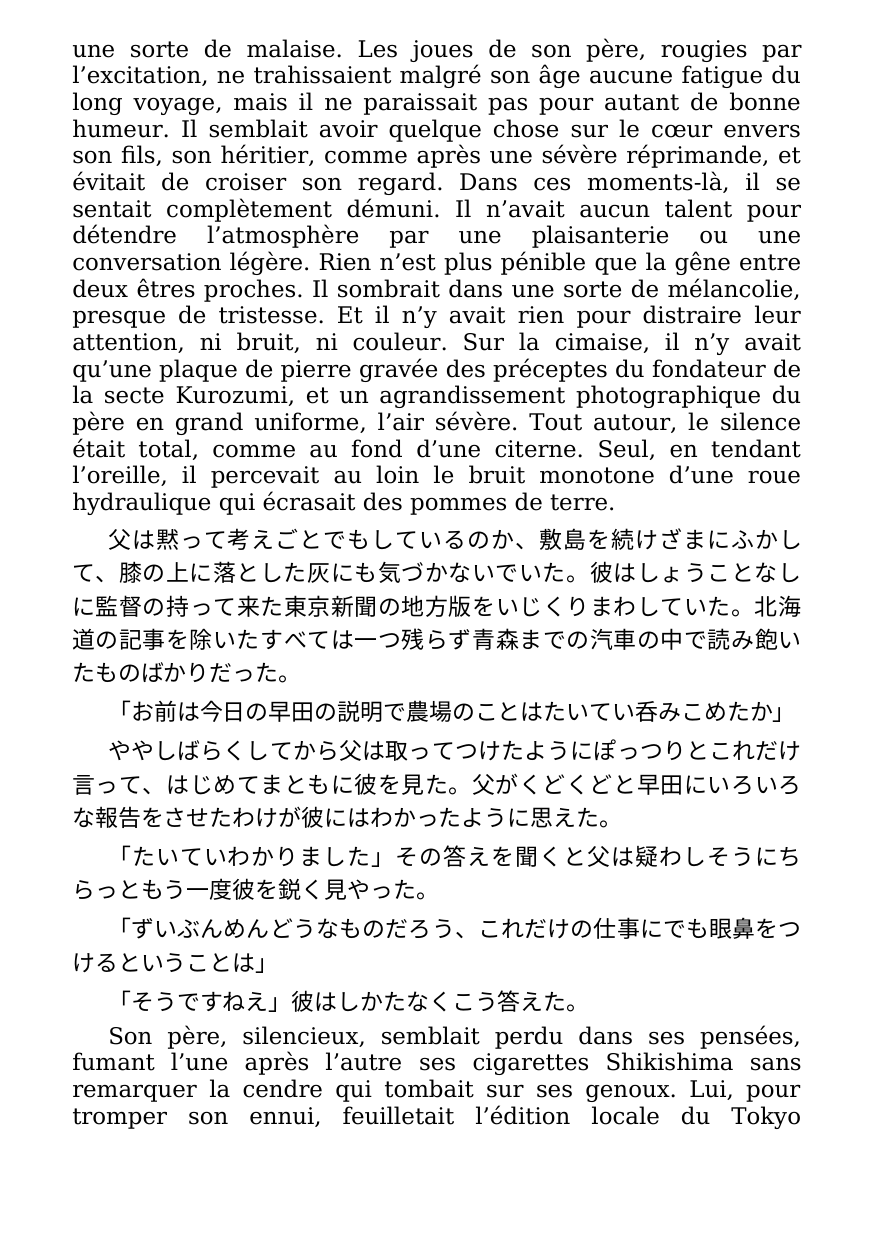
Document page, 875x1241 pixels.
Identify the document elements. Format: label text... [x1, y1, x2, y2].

text 「お前は今日の早田の説明で農場のことはたいてい呑みこめたか」 [72, 694, 802, 727]
text 「そうですねえ」彼はしかたなくこう答えた。 [72, 984, 802, 1017]
text 「ずいぶんめんどうなものだろう、これだけの仕事にでも眼鼻をつけるということは」 [72, 911, 802, 978]
text 父は黙って考えごとでもしているのか、敷島を続けざまにふかして、膝の上に落とした灰にも気づかないでいた。彼はしょうことなしに監督の持って来た東京新聞の地方版をいじくりまわしていた。北海道の記事を除いたすべては一つ残らず青森までの汽車の中で読み飽いたものばかりだった。 [72, 522, 802, 688]
text 「たいていわかりました」その答えを聞くと父は疑わしそうにちらっともう一度彼を鋭く見やった。 [72, 839, 802, 905]
text Son père, silencieux, semblait perdu dans ses pensées, fumant l’une après l’autre ses cigarettes Shikishima sans remarquer la cendre qui tombait sur ses genoux. Lui, pour tromper son ennui, feuilletait l’édition locale du Tokyo [72, 1023, 802, 1129]
text une sorte de malaise. Les joues de son père, rougies par l’excitation, ne trahissaient malgré son âge aucune fatigue du long voyage, mais il ne paraissait pas pour autant de bonne humeur. Il semblait avoir quelque chose sur le cœur envers son fils, son héritier, comme après une sévère réprimande, et évitait de croiser son regard. Dans ces moments-là, il se sentait complètement démuni. Il n’avait aucun talent pour détendre l’atmosphère par une plaisanterie ou une conversation légère. Rien n’est plus pénible que la gêne entre deux êtres proches. Il sombrait dans une sorte de mélancolie, presque de tristesse. Et il n’y avait rien pour distraire leur attention, ni bruit, ni couleur. Sur la cimaise, il n’y avait qu’une plaque de pierre gravée des préceptes du fondateur de la secte Kurozumi, et un agrandissement photographique du père en grand uniforme, l’air sévère. Tout autour, le silence était total, comme au fond d’une citerne. Seul, en tendant l’oreille, il percevait au loin le bruit monotone d’une roue hydraulique qui écrasait des pommes de terre. [72, 36, 802, 516]
text ややしばらくしてから父は取ってつけたようにぽっつりとこれだけ言って、はじめてまともに彼を見た。父がくどくどと早田にいろいろな報告をさせたわけが彼にはわかったように思えた。 [72, 733, 802, 833]
